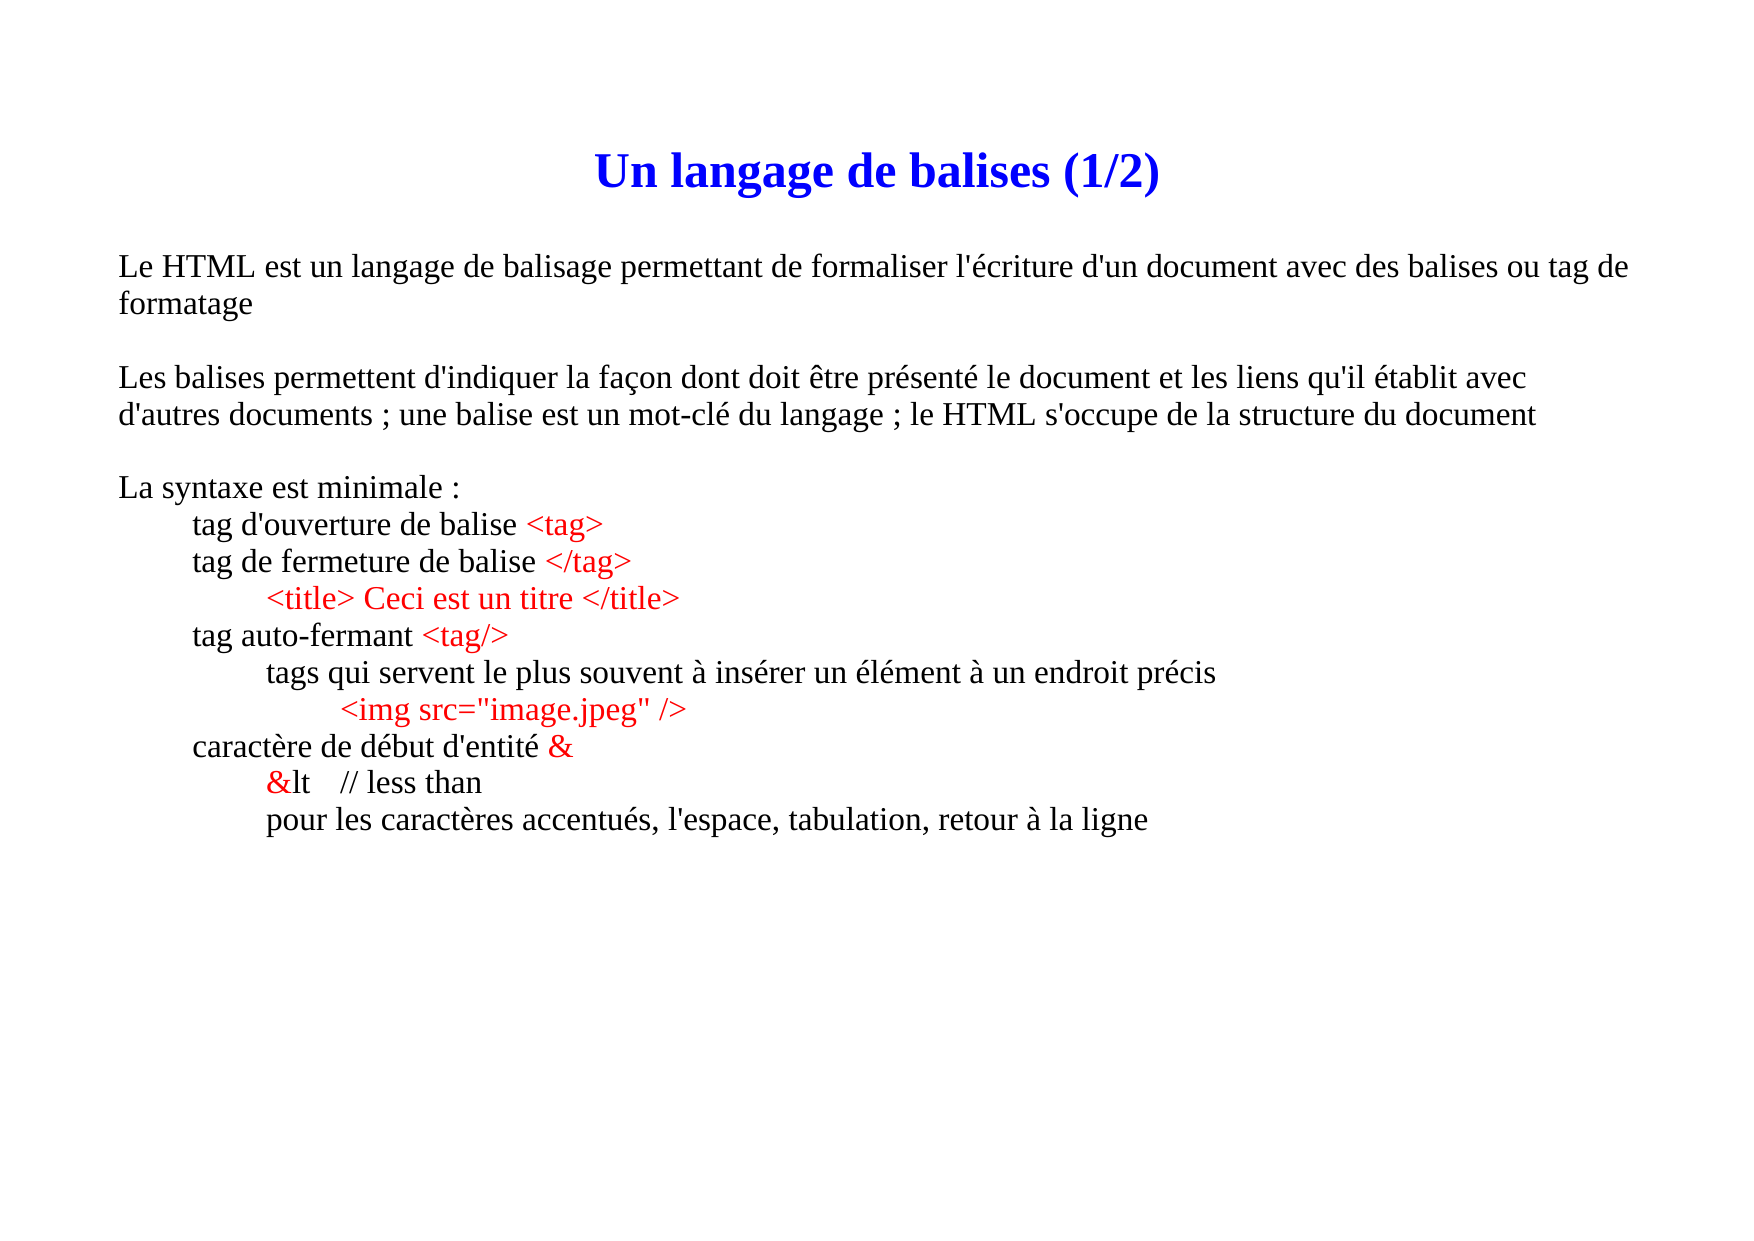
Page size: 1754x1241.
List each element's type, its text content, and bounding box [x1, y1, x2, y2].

text <img src="image.jpeg" /> [118, 690, 1636, 727]
text La syntaxe est minimale : [118, 469, 1636, 506]
text tag de fermeture de balise </tag> [118, 543, 1636, 580]
text Les balises permettent d'indiquer la façon dont doit être présenté le document et les liens qu'il établit avec d'autres documents ; une balise est un mot-clé du langage ; le HTML s'occupe de la structure du document [118, 358, 1636, 432]
text tag d'ouverture de balise <tag> [118, 506, 1636, 543]
text Le HTML est un langage de balisage permettant de formaliser l'écriture d'un document avec des balises ou tag de formatage [118, 248, 1636, 322]
text <title> Ceci est un titre </title> [118, 580, 1636, 617]
subtitle Un langage de balises (1/2) [118, 143, 1636, 198]
text pour les caractères accentués, l'espace, tabulation, retour à la ligne [118, 801, 1636, 838]
text tags qui servent le plus souvent à insérer un élément à un endroit précis [118, 653, 1636, 690]
text caractère de début d'entité & [118, 727, 1636, 764]
text tag auto-fermant <tag/> [118, 617, 1636, 653]
text &lt // less than [118, 764, 1636, 801]
